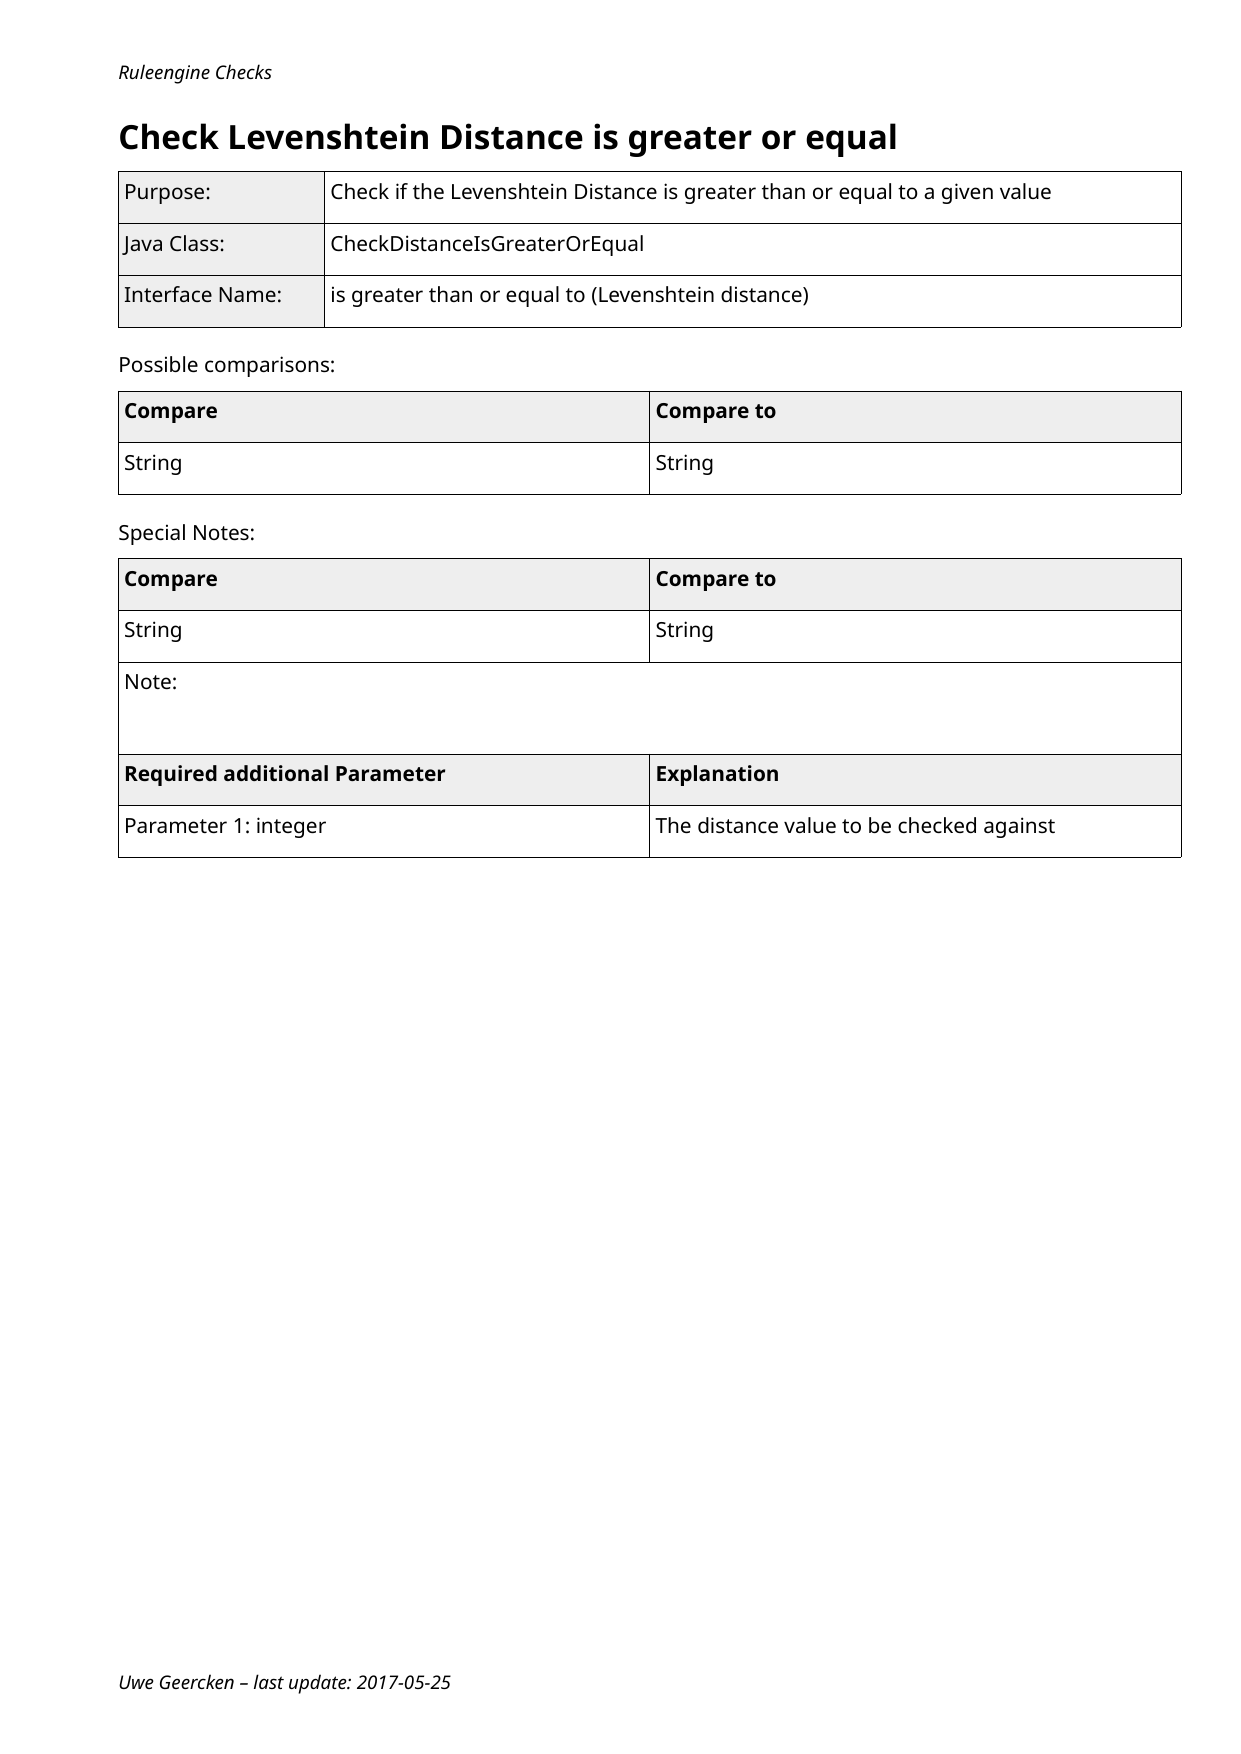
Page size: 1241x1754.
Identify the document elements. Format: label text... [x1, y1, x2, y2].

table_cell is greater than or equal to (Levenshtein distance) [325, 276, 1181, 327]
table_cell String [650, 443, 1181, 494]
table_header Compare to [650, 559, 1181, 610]
table_cell Note: [119, 663, 1181, 753]
table_cell String [119, 443, 649, 494]
text Special Notes: [118, 518, 1181, 546]
table_cell String [119, 611, 649, 662]
table_header Compare [119, 559, 649, 610]
table_header Check if the Levenshtein Distance is greater than or equal to a given value [325, 172, 1181, 223]
table_header Purpose: [119, 172, 324, 223]
table_header Compare to [650, 392, 1181, 442]
text Check Levenshtein Distance is greater or equal [118, 114, 1181, 159]
table_cell CheckDistanceIsGreaterOrEqual [325, 224, 1181, 275]
table_cell String [650, 611, 1181, 662]
table_cell Explanation [650, 755, 1181, 805]
table_cell The distance value to be checked against [650, 806, 1181, 857]
table_cell Java Class: [119, 224, 324, 275]
table_cell Parameter 1: integer [119, 806, 649, 857]
text Possible comparisons: [118, 350, 1181, 379]
table_cell Required additional Parameter [119, 755, 649, 805]
table_cell Interface Name: [119, 276, 324, 327]
table_header Compare [119, 392, 649, 442]
